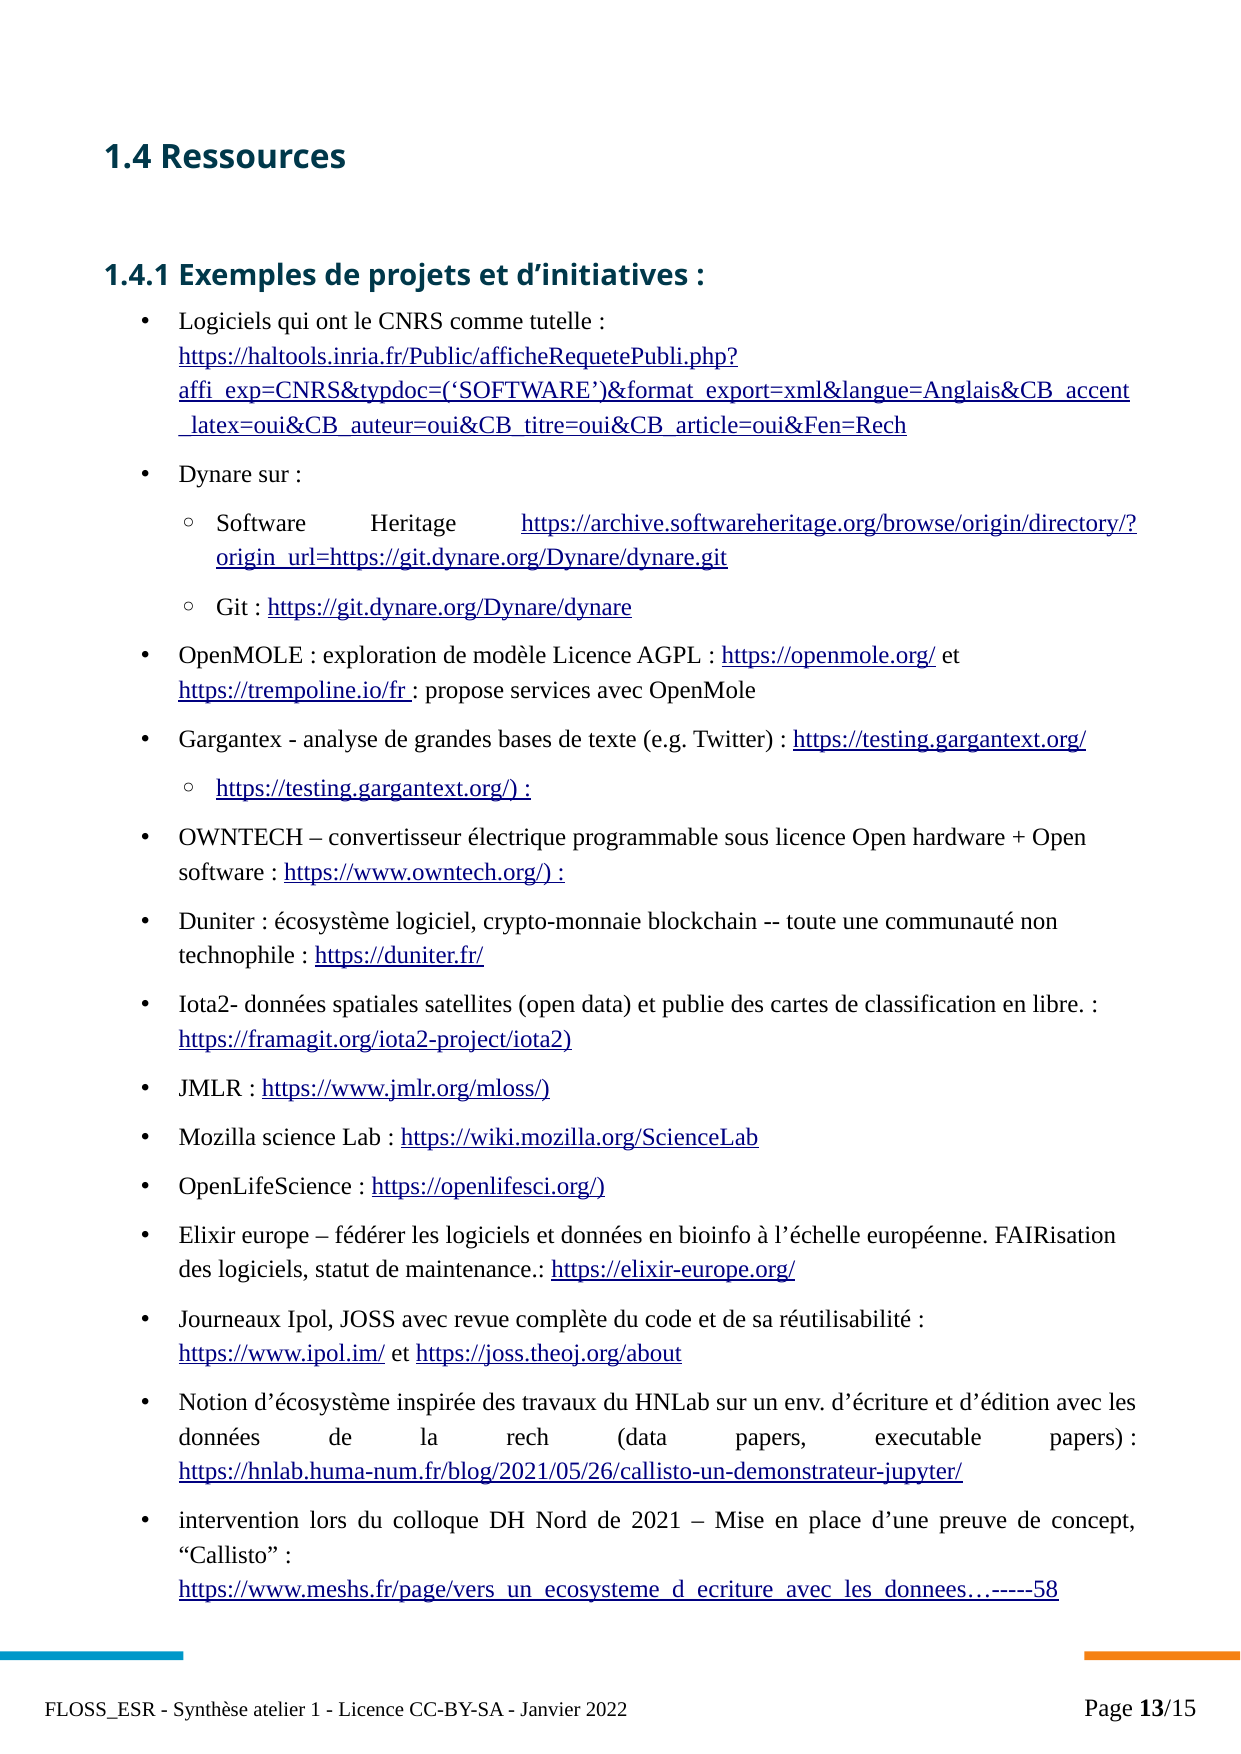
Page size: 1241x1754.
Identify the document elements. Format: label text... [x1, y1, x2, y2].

list Journeaux Ipol, JOSS avec revue complète du code et de sa réutilisabilité : https://www.ipol.im/ et https://joss.theoj.org/about [141, 1304, 1137, 1367]
list Logiciels qui ont le CNRS comme tutelle : https://haltools.inria.fr/Public/afficheRequetePubli.php?affi_exp=CNRS&typdoc=(‘SOFTWARE’)&format_export=xml&langue=Anglais&CB_accent_latex=oui&CB_auteur=oui&CB_titre=oui&CB_article=oui&Fen=Rech [141, 306, 1137, 439]
list JMLR : https://www.jmlr.org/mloss/) [141, 1073, 1137, 1102]
list https://testing.gargantext.org/) : [178, 773, 1137, 802]
list intervention lors du colloque DH Nord de 2021 – Mise en place d’une preuve de concept, “Callisto” : https://www.meshs.fr/page/vers_un_ecosysteme_d_ecriture_avec_les_donnees…-----58 [141, 1505, 1137, 1603]
list Software Heritage https://archive.softwareheritage.org/browse/origin/directory/?origin_url=https://git.dynare.org/Dynare/dynare.git [178, 508, 1137, 571]
list Gargantex - analyse de grandes bases de texte (e.g. Twitter) : https://testing.gargantext.org/ [141, 724, 1137, 753]
list Duniter : écosystème logiciel, crypto-monnaie blockchain -- toute une communauté non technophile : https://duniter.fr/ [141, 906, 1137, 969]
list Dynare sur : [141, 459, 1137, 488]
list Notion d’écosystème inspirée des travaux du HNLab sur un env. d’écriture et d’édition avec les données de la rech (data papers, executable papers) : https://hnlab.huma-num.fr/blog/2021/05/26/callisto-un-demonstrateur-jupyter/ [141, 1387, 1137, 1485]
list Mozilla science Lab : https://wiki.mozilla.org/ScienceLab [141, 1122, 1137, 1151]
list Git : https://git.dynare.org/Dynare/dynare [178, 592, 1137, 620]
list Elixir europe – fédérer les logiciels et données en bioinfo à l’échelle européenne. FAIRisation des logiciels, statut de maintenance.: https://elixir-europe.org/ [141, 1220, 1137, 1283]
list OpenMOLE : exploration de modèle Licence AGPL : https://openmole.org/ et https://trempoline.io/fr : propose services avec OpenMole [141, 641, 1137, 704]
subtitle Ressources [103, 133, 1137, 178]
list OpenLifeScience : https://openlifesci.org/) [141, 1171, 1137, 1200]
subtitle Exemples de projets et d’initiatives : [103, 254, 1137, 294]
list OWNTECH – convertisseur électrique programmable sous licence Open hardware + Open software : https://www.owntech.org/) : [141, 822, 1137, 886]
list Iota2- données spatiales satellites (open data) et publie des cartes de classification en libre. : https://framagit.org/iota2-project/iota2) [141, 989, 1137, 1053]
